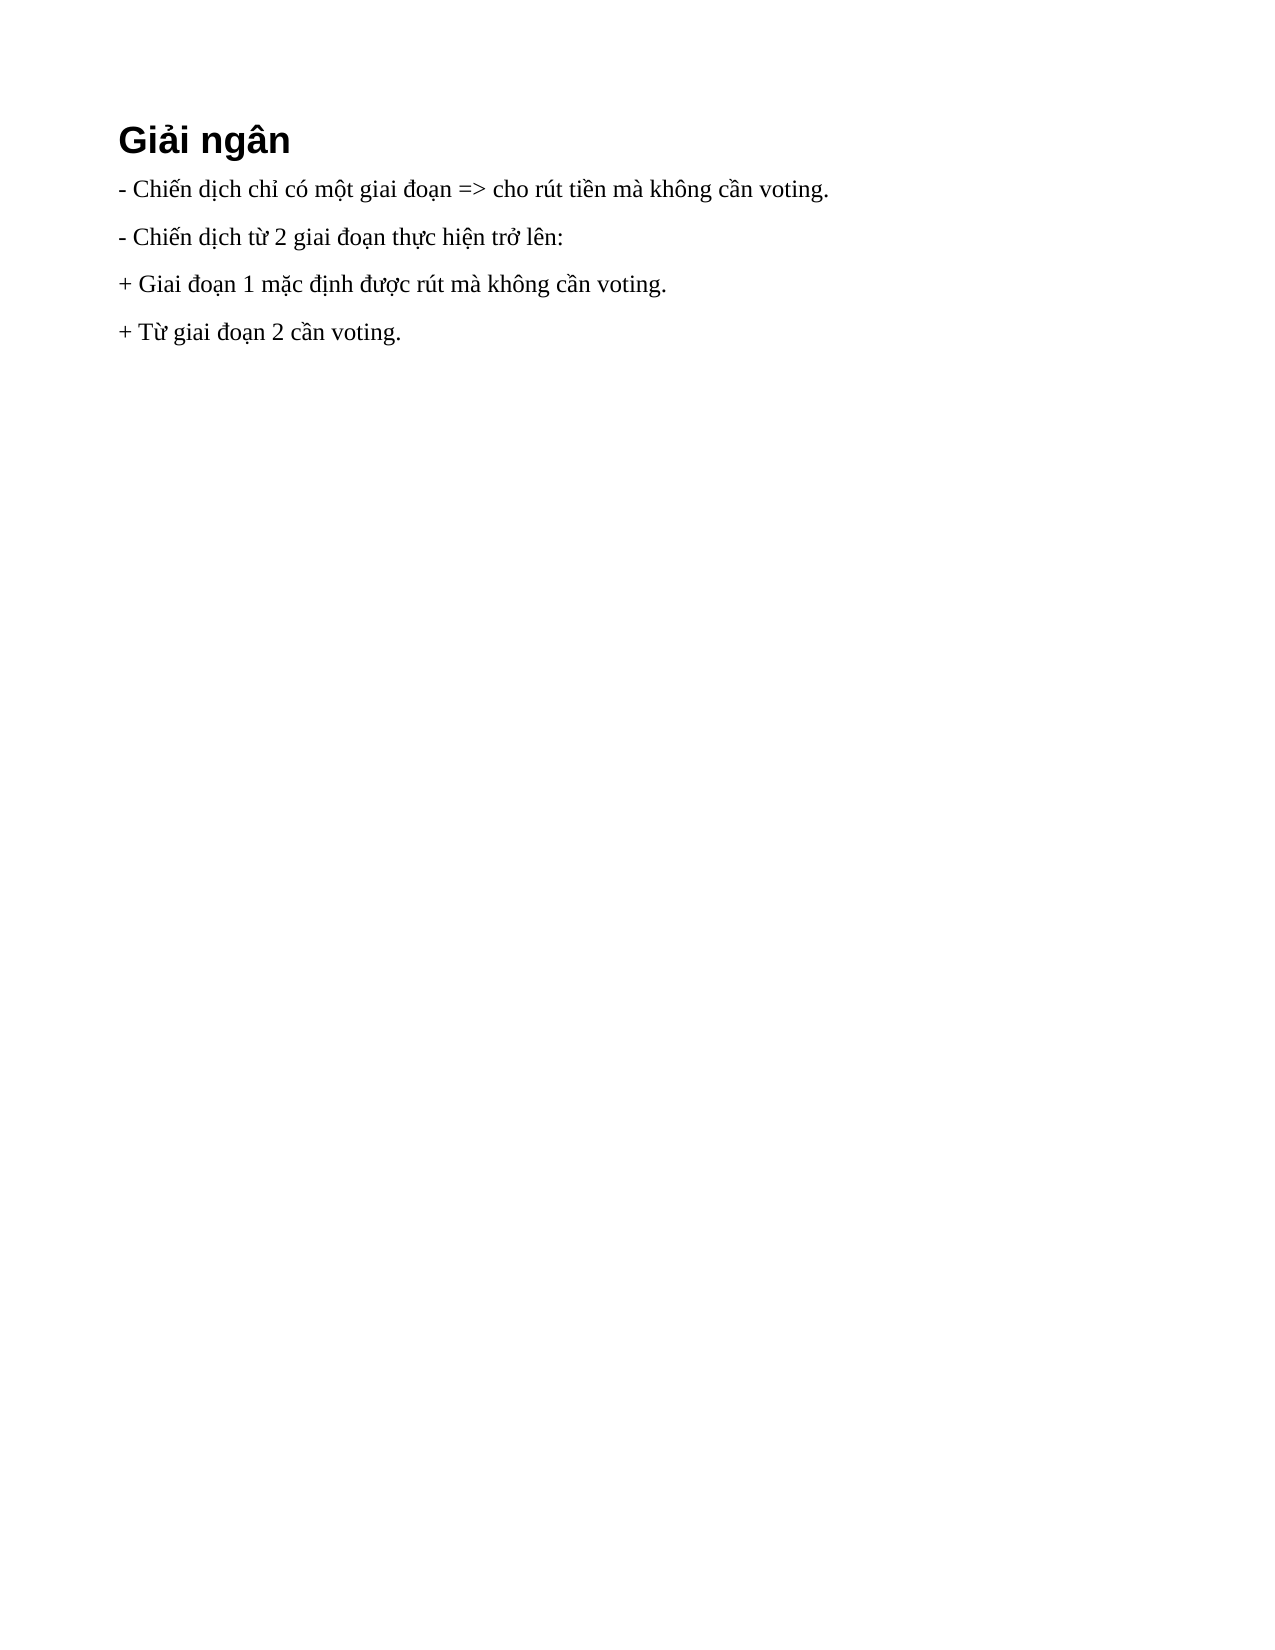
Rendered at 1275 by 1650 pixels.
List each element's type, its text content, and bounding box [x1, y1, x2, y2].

text - Chiến dịch từ 2 giai đoạn thực hiện trở lên: [118, 222, 1157, 251]
subtitle Giải ngân [118, 118, 1157, 162]
text + Giai đoạn 1 mặc định được rút mà không cần voting. [118, 269, 1157, 298]
text + Từ giai đoạn 2 cần voting. [118, 317, 1157, 346]
text - Chiến dịch chỉ có một giai đoạn => cho rút tiền mà không cần voting. [118, 174, 1157, 203]
